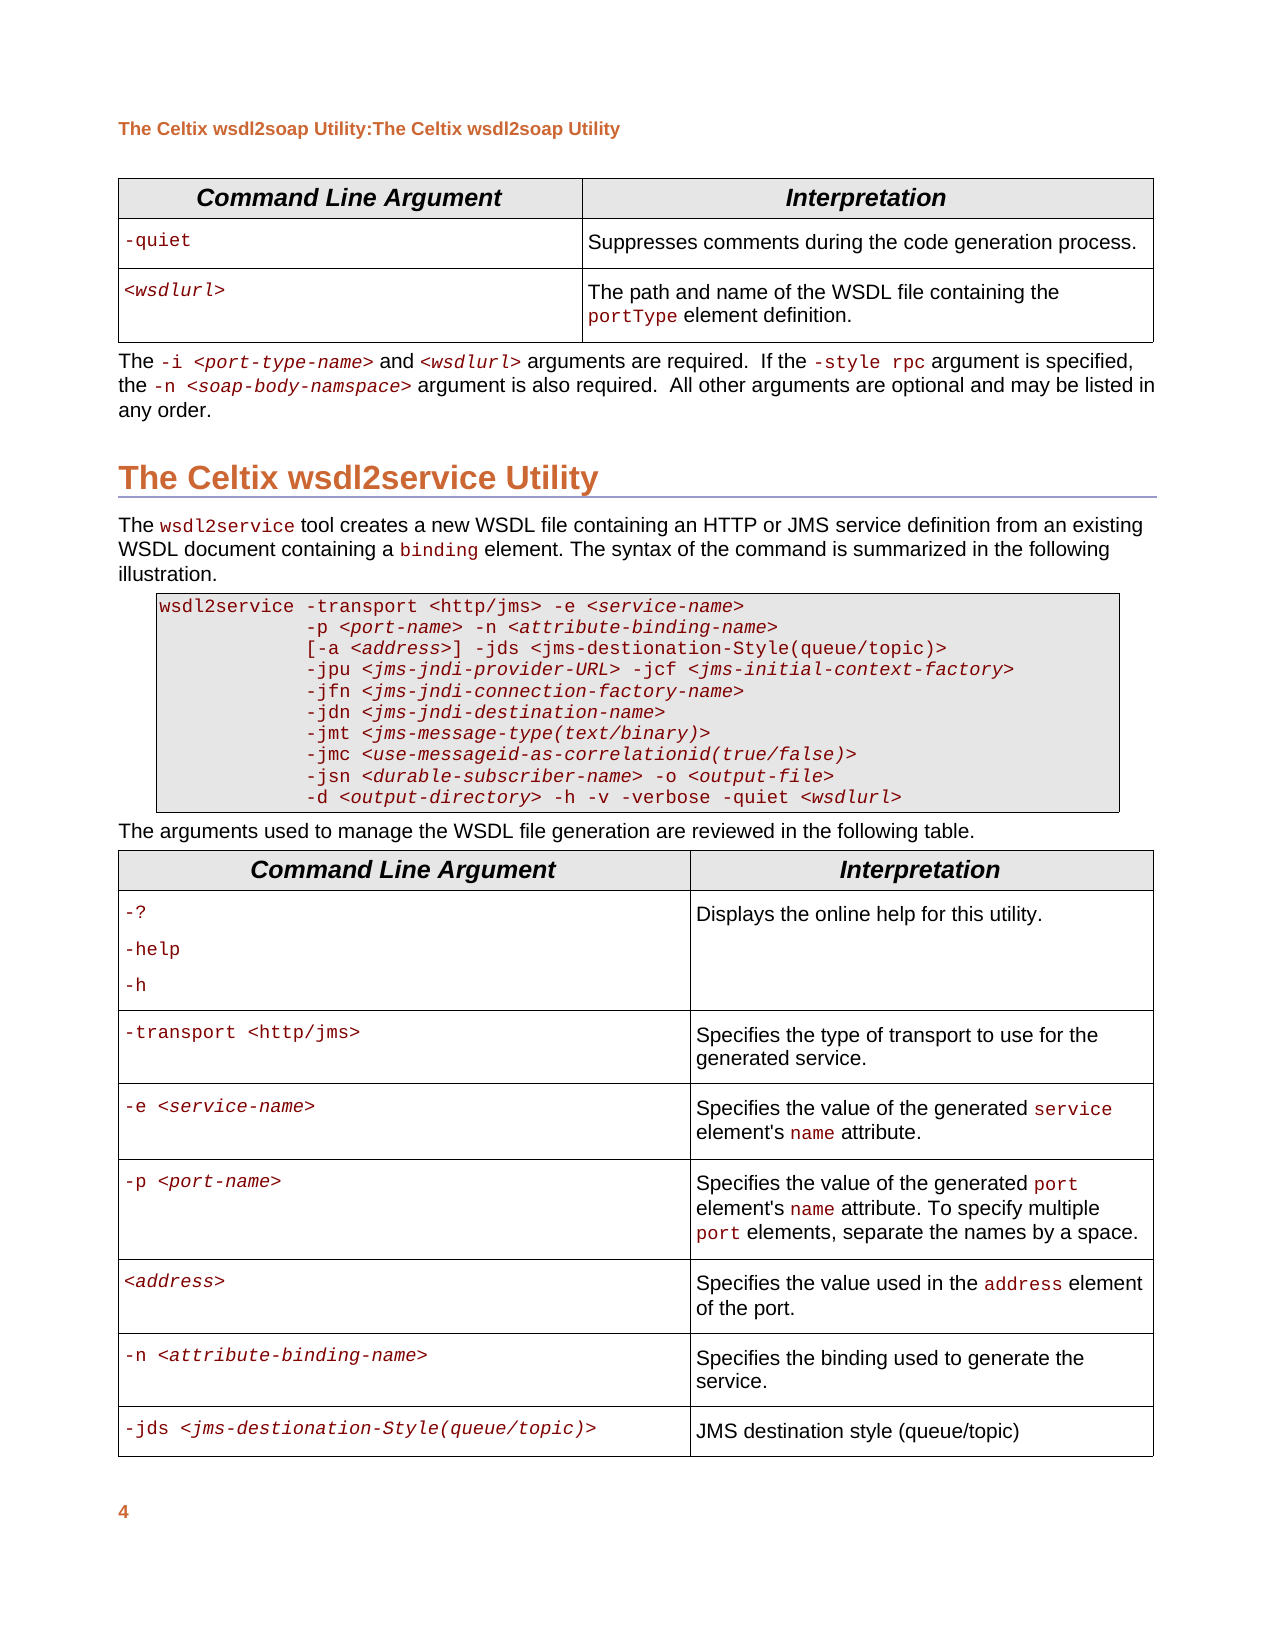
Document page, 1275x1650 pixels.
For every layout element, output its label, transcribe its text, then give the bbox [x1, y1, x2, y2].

text -jfn <jms-jndi-connection-factory-name> [157, 678, 1119, 699]
table_cell -e <service-name> [119, 1084, 690, 1158]
text -p <port-name> -n <attribute-binding-name> [157, 614, 1119, 636]
text -jdn <jms-jndi-destination-name> [157, 699, 1119, 721]
table_cell Specifies the value used in the address element of the port. [691, 1260, 1153, 1333]
table_cell -quiet [119, 219, 582, 267]
table_cell Specifies the binding used to generate the service. [691, 1334, 1153, 1406]
table_cell -n <attribute-binding-name> [119, 1334, 690, 1406]
table_cell The path and name of the WSDL file containing the portType element definition. [583, 269, 1153, 342]
text [-a <address>] -jds <jms-destionation-Style(queue/topic)> [157, 636, 1119, 657]
text -jmt <jms-message-type(text/binary)> [157, 721, 1119, 742]
text wsdl2service -transport <http/jms> -e <service-name> [157, 594, 1119, 614]
subtitle The Celtix wsdl2service Utility [118, 459, 1157, 496]
table_cell Displays the online help for this utility. [691, 891, 1153, 1010]
table_header Command Line Argument [119, 179, 582, 218]
text -jsn <durable-subscriber-name> -o <output-file> [157, 763, 1119, 784]
table_header Command Line Argument [119, 851, 690, 890]
table_cell -? -help -h [119, 891, 690, 1010]
text -jmc <use-messageid-as-correlationid(true/false)> [157, 742, 1119, 763]
table_header Interpretation [691, 851, 1153, 890]
table_cell Specifies the type of transport to use for the generated service. [691, 1011, 1153, 1083]
table_cell -jds <jms-destionation-Style(queue/topic)> [119, 1407, 690, 1456]
table_header Interpretation [583, 179, 1153, 218]
table_cell <address> [119, 1260, 690, 1333]
table_cell -transport <http/jms> [119, 1011, 690, 1083]
table_cell JMS destination style (queue/topic) [691, 1407, 1153, 1456]
table_cell Specifies the value of the generated service element's name attribute. [691, 1084, 1153, 1158]
text -d <output-directory> -h -v -verbose -quiet <wsdlurl> [157, 784, 1119, 812]
table_cell -p <port-name> [119, 1160, 690, 1258]
text The wsdl2service tool creates a new WSDL file containing an HTTP or JMS service definition from an existing WSDL document containing a binding element. The syntax of the command is summarized in the following illustration. [118, 513, 1157, 586]
text The arguments used to manage the WSDL file generation are reviewed in the following table. [118, 819, 1157, 843]
table_cell Specifies the value of the generated port element's name attribute. To specify multiple port elements, separate the names by a space. [691, 1160, 1153, 1258]
table_cell Suppresses comments during the code generation process. [583, 219, 1153, 267]
text -jpu <jms-jndi-provider-URL> -jcf <jms-initial-context-factory> [157, 657, 1119, 678]
text The -i <port-type-name> and <wsdlurl> arguments are required. If the -style rpc argument is specified, the -n <soap-body-namspace> argument is also required. All other arguments are optional and may be listed in any order. [118, 349, 1157, 421]
table_cell <wsdlurl> [119, 269, 582, 342]
